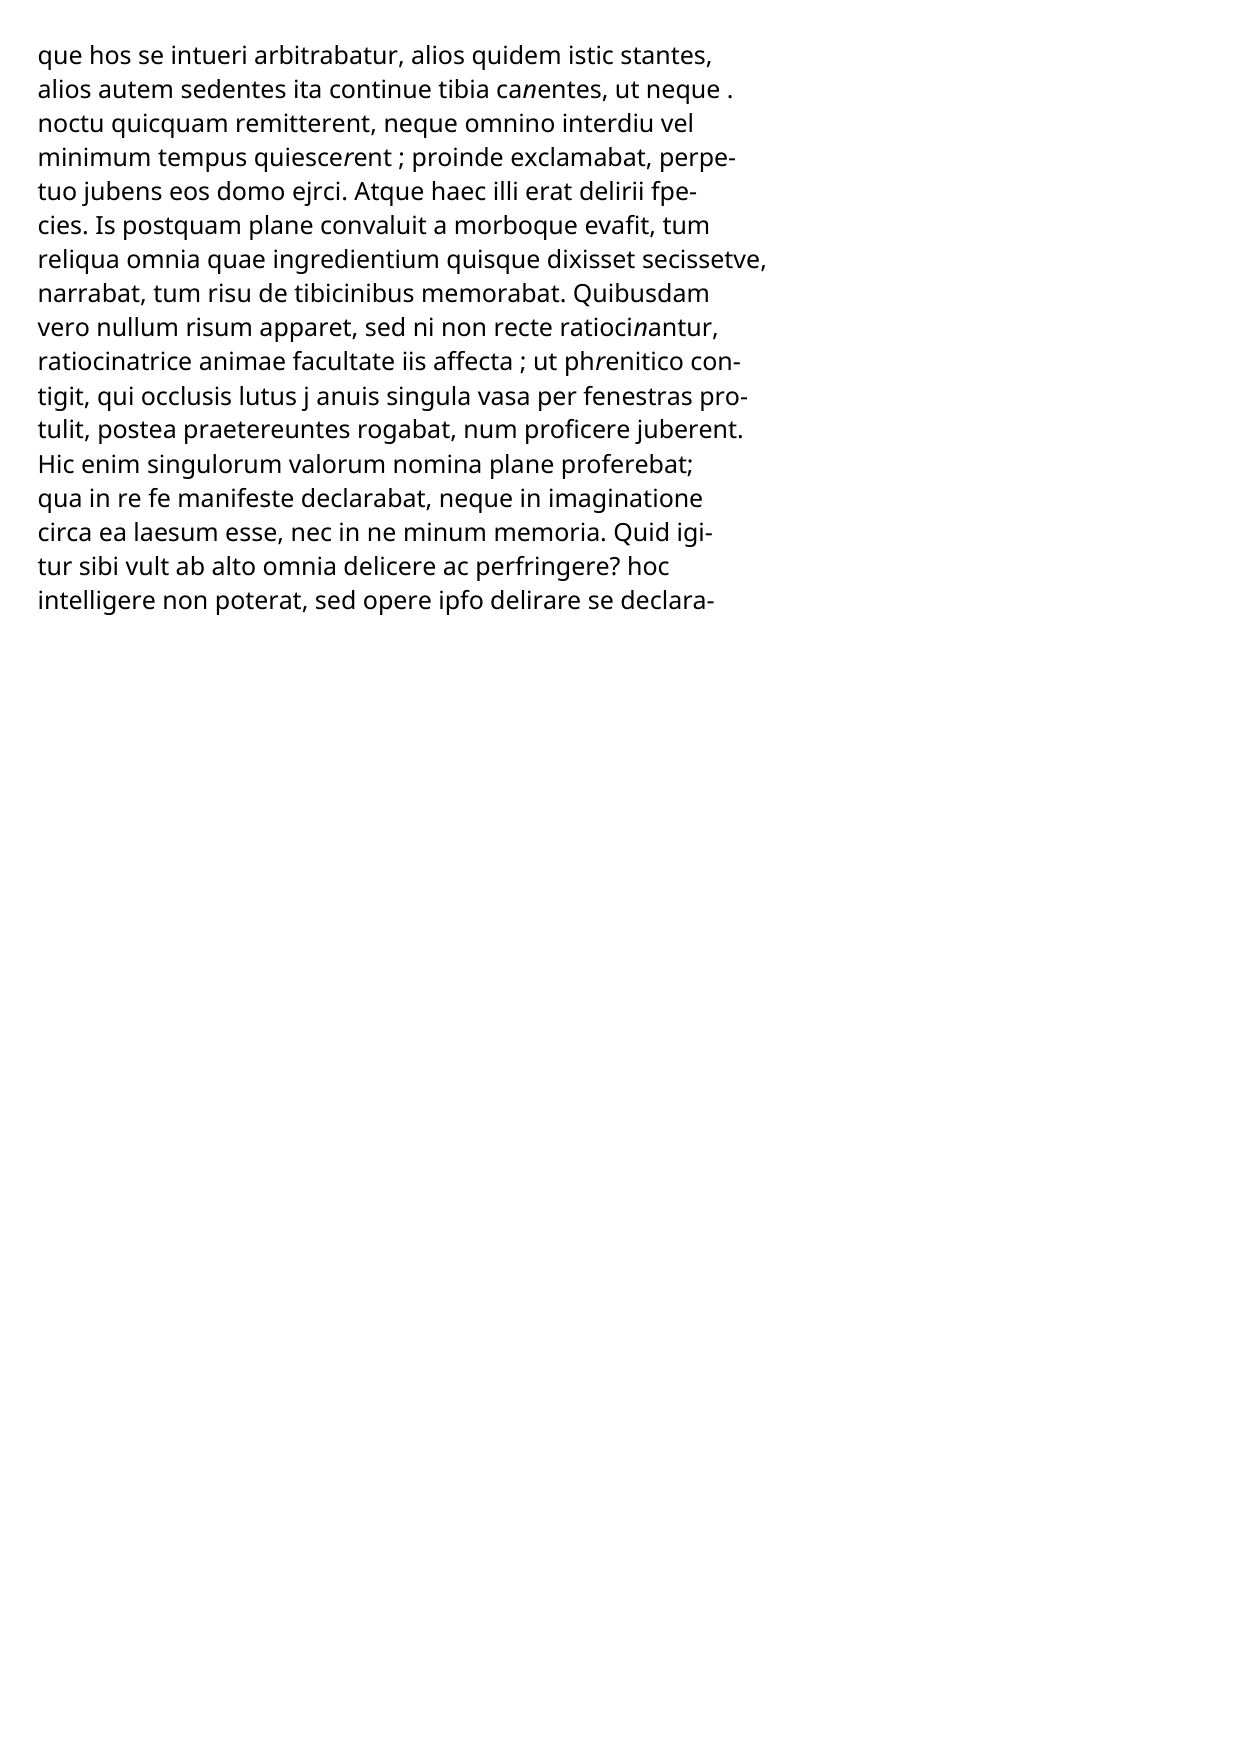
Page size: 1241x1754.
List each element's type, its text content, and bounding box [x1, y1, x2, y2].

text que hos se intueri arbitrabatur, alios quidem istic stantes, alios autem sedentes ita continue tibia canentes, ut neque . noctu quicquam remitterent, neque omnino interdiu vel minimum tempus quiescerent ; proinde exclamabat, perpe- tuo jubens eos domo ejrci. Atque haec illi erat delirii fpe- cies. Is postquam plane convaluit a morboque evafit, tum reliqua omnia quae ingredientium quisque dixisset secissetve, narrabat, tum risu de tibicinibus memorabat. Quibusdam vero nullum risum apparet, sed ni non recte ratiocinantur, ratiocinatrice animae facultate iis affecta ; ut phrenitico con- tigit, qui occlusis lutus j anuis singula vasa per fenestras pro- tulit, postea praetereuntes rogabat, num proficere juberent. Hic enim singulorum valorum nomina plane proferebat; qua in re fe manifeste declarabat, neque in imaginatione circa ea laesum esse, nec in ne minum memoria. Quid igi- tur sibi vult ab alto omnia delicere ac perfringere? hoc intelligere non poterat, sed opere ipfo delirare se declara- [37, 37, 1203, 617]
